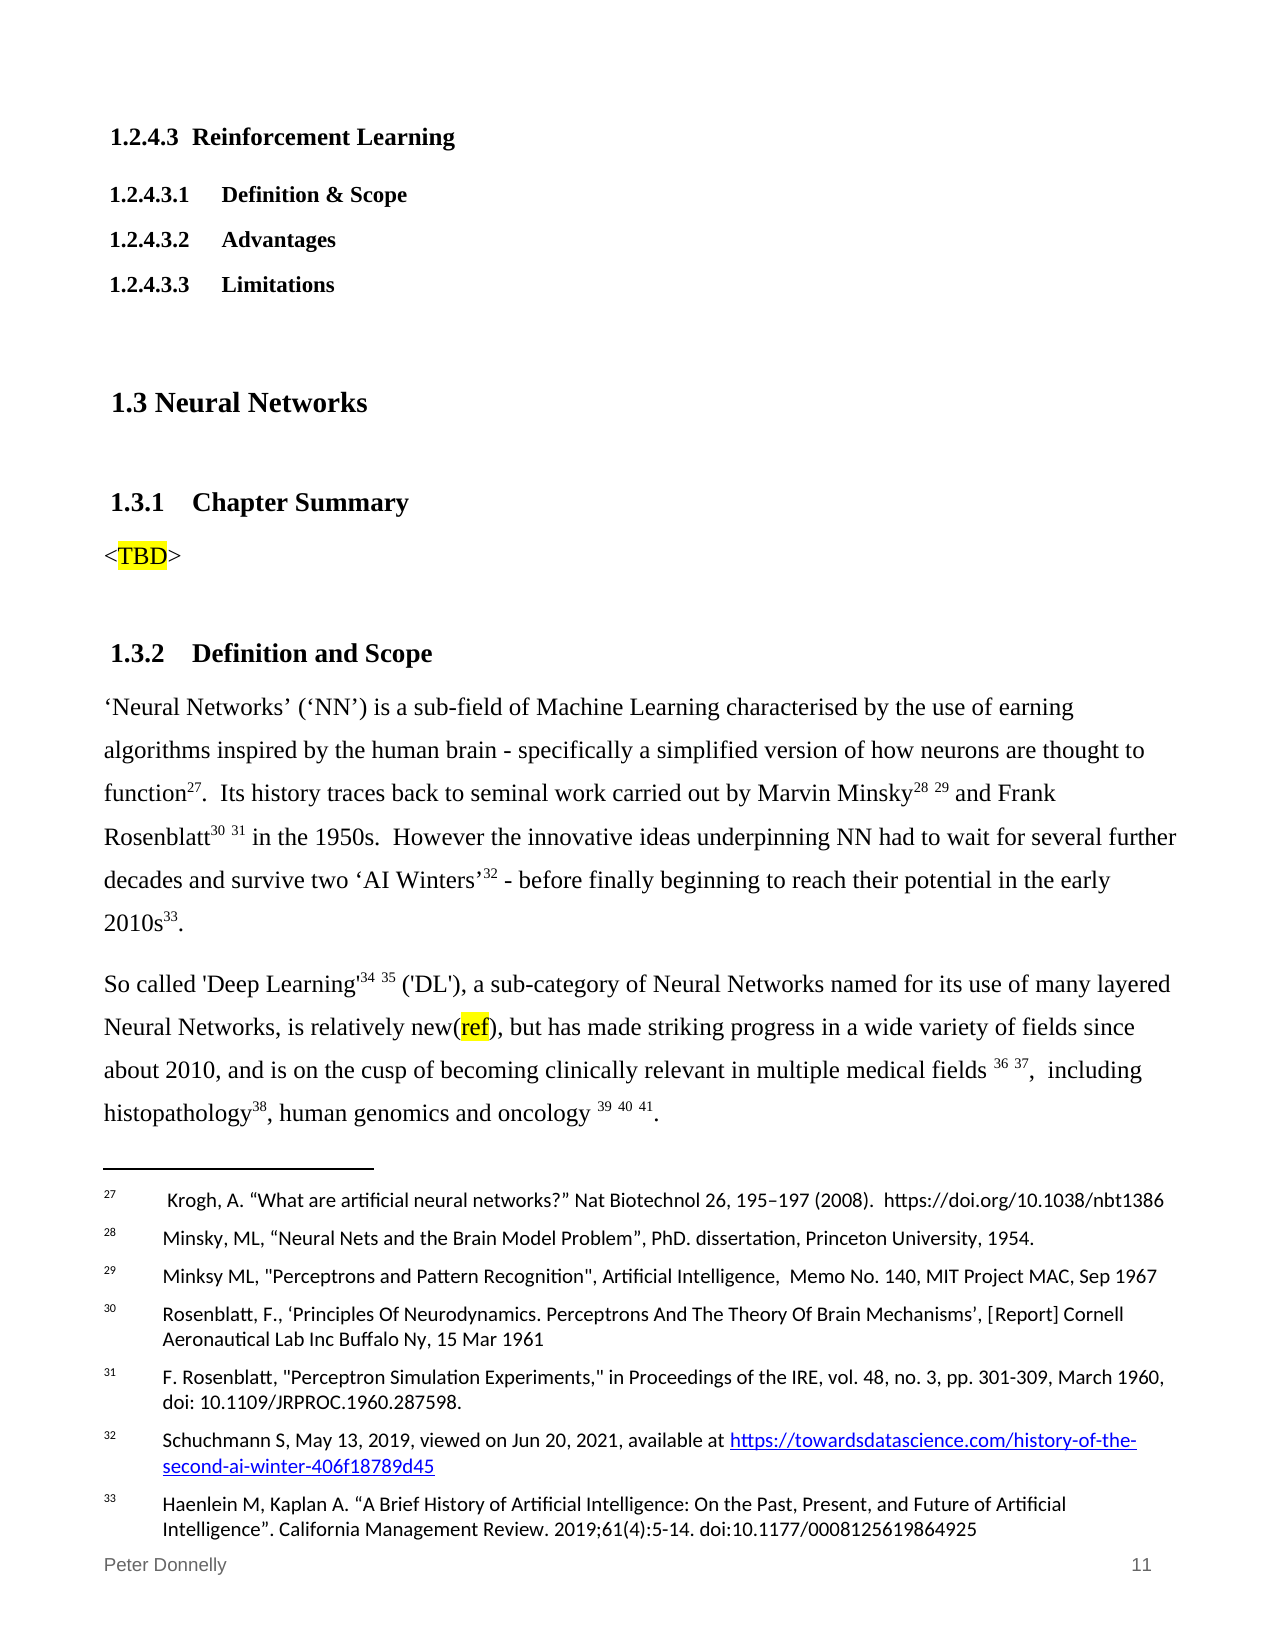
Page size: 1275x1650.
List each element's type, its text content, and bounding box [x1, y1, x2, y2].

text ‘Neural Networks’ (‘NN’) is a sub-field of Machine Learning characterised by the use of earning algorithms inspired by the human brain - specifically a simplified version of how neurons are thought to function. Its history traces back to seminal work carried out by Marvin Minsky and Frank Rosenblatt in the 1950s. However the innovative ideas underpinning NN had to wait for several further decades and survive two ‘AI Winters’ - before finally beginning to reach their potential in the early 2010s. [103, 692, 1181, 937]
text <TBD> [103, 541, 1181, 570]
subtitle Chapter Summary [103, 486, 1181, 518]
text Haenlein M, Kaplan A. “A Brief History of Artificial Intelligence: On the Past, Present, and Future of Artificial Intelligence”. California Management Review. 2019;61(4):5-14. doi:10.1177/0008125619864925 [103, 1491, 1181, 1542]
text F. Rosenblatt, "Perceptron Simulation Experiments," in Proceedings of the IRE, vol. 48, no. 3, pp. 301-309, March 1960, doi: 10.1109/JRPROC.1960.287598. [103, 1364, 1181, 1415]
subtitle Definition & Scope [103, 181, 1181, 207]
text Minksy ML, "Perceptrons and Pattern Recognition", Artificial Intelligence, Memo No. 140, MIT Project MAC, Sep 1967 [103, 1263, 1181, 1288]
text So called 'Deep Learning' ('DL'), a sub-category of Neural Networks named for its use of many layered Neural Networks, is relatively new(ref), but has made striking progress in a wide variety of fields since about 2010, and is on the cusp of becoming clinically relevant in multiple medical fields , including histopathology, human genomics and oncology . [103, 969, 1181, 1127]
text Krogh, A. “What are artificial neural networks?” Nat Biotechnol 26, 195–197 (2008). https://doi.org/10.1038/nbt1386 [103, 1187, 1181, 1212]
text Rosenblatt, F., ‘Principles Of Neurodynamics. Perceptrons And The Theory Of Brain Mechanisms’, [Report] Cornell Aeronautical Lab Inc Buffalo Ny, 15 Mar 1961 [103, 1301, 1181, 1352]
subtitle Reinforcement Learning [103, 122, 1181, 151]
subtitle Advantages [103, 226, 1181, 252]
subtitle Definition and Scope [103, 637, 1181, 669]
text Minsky, ML, “Neural Nets and the Brain Model Problem”, PhD. dissertation, Princeton University, 1954. [103, 1225, 1181, 1250]
subtitle Neural Networks [103, 385, 1181, 418]
text Schuchmann S, May 13, 2019, viewed on Jun 20, 2021, available at https://towardsdatascience.com/history-of-the-second-ai-winter-406f18789d45 [103, 1427, 1181, 1478]
subtitle Limitations [103, 271, 1181, 297]
